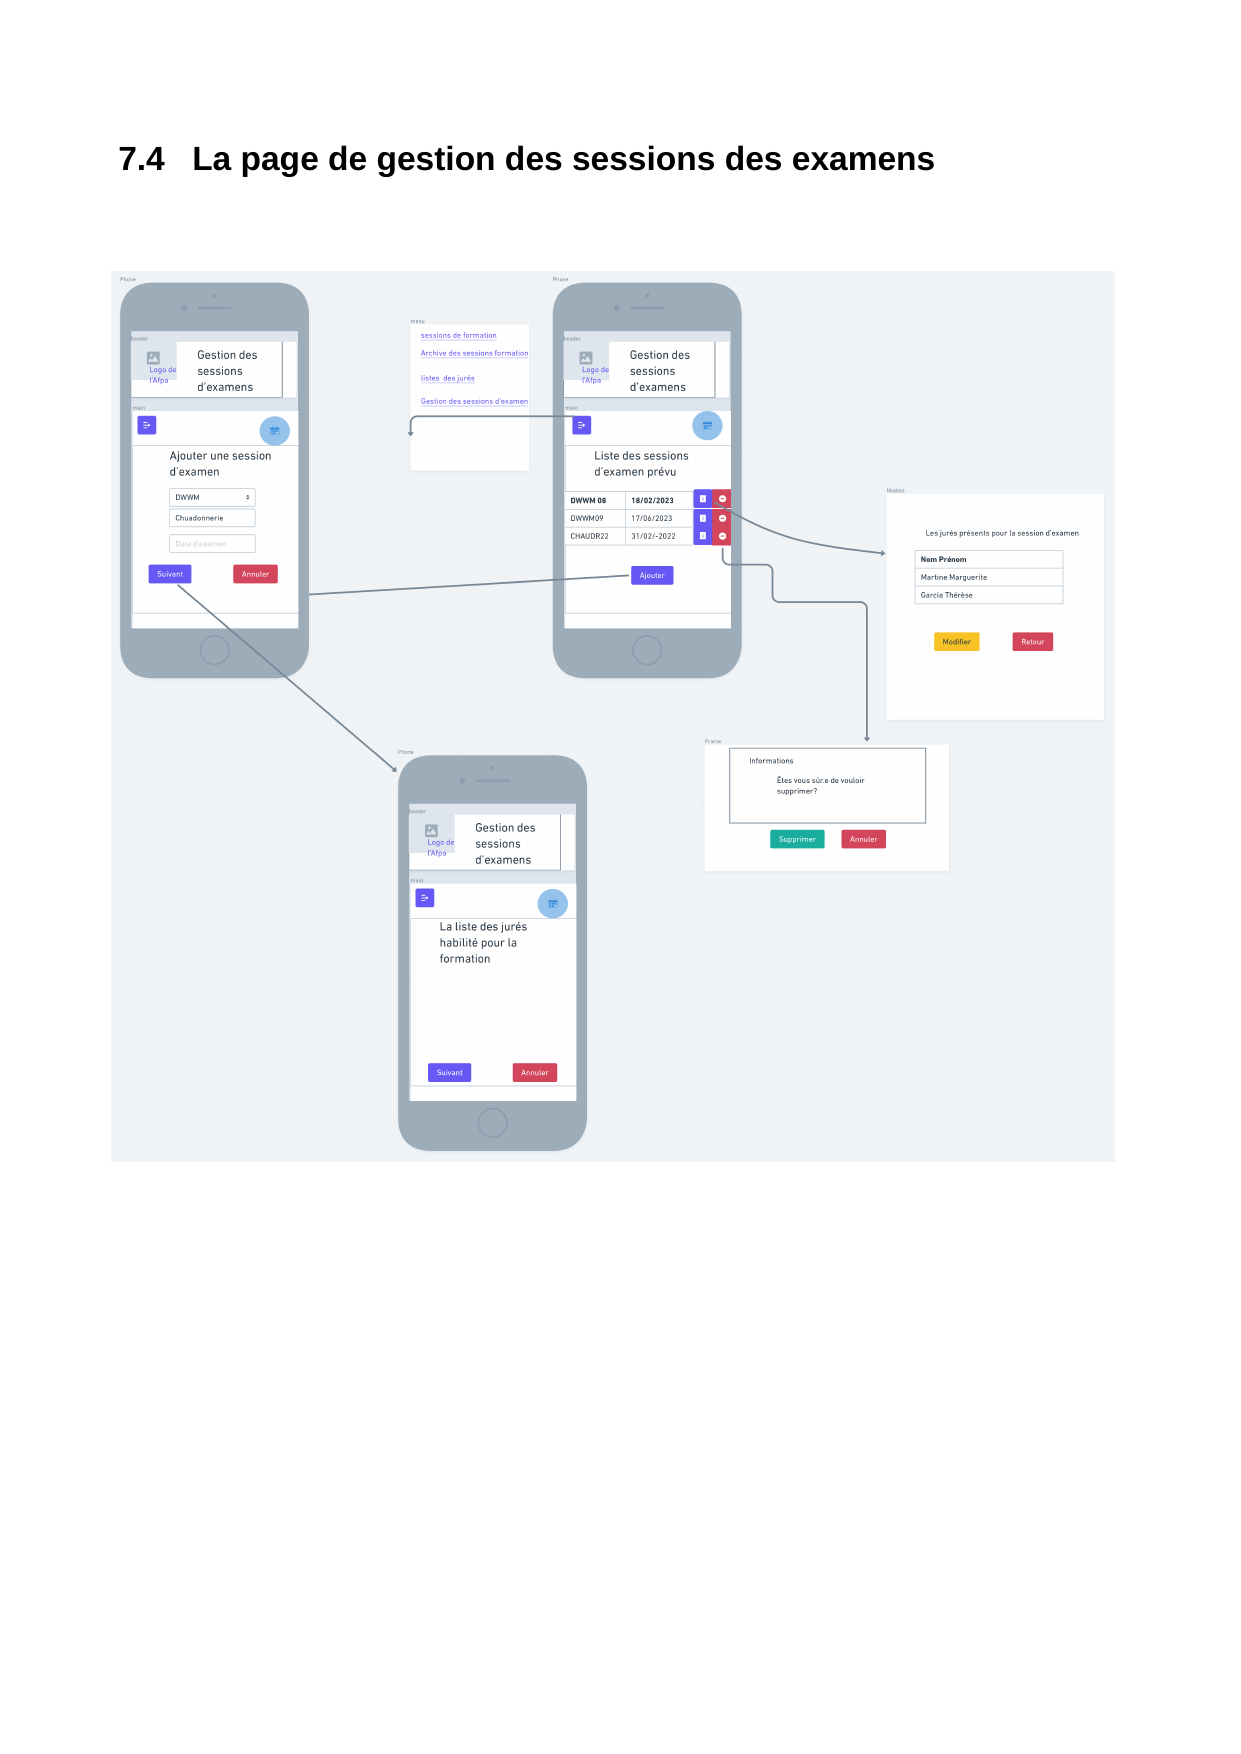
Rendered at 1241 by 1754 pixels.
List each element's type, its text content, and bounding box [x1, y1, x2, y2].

subtitle La page de gestion des sessions des examens [118, 139, 1122, 178]
picture [110, 271, 1115, 1162]
